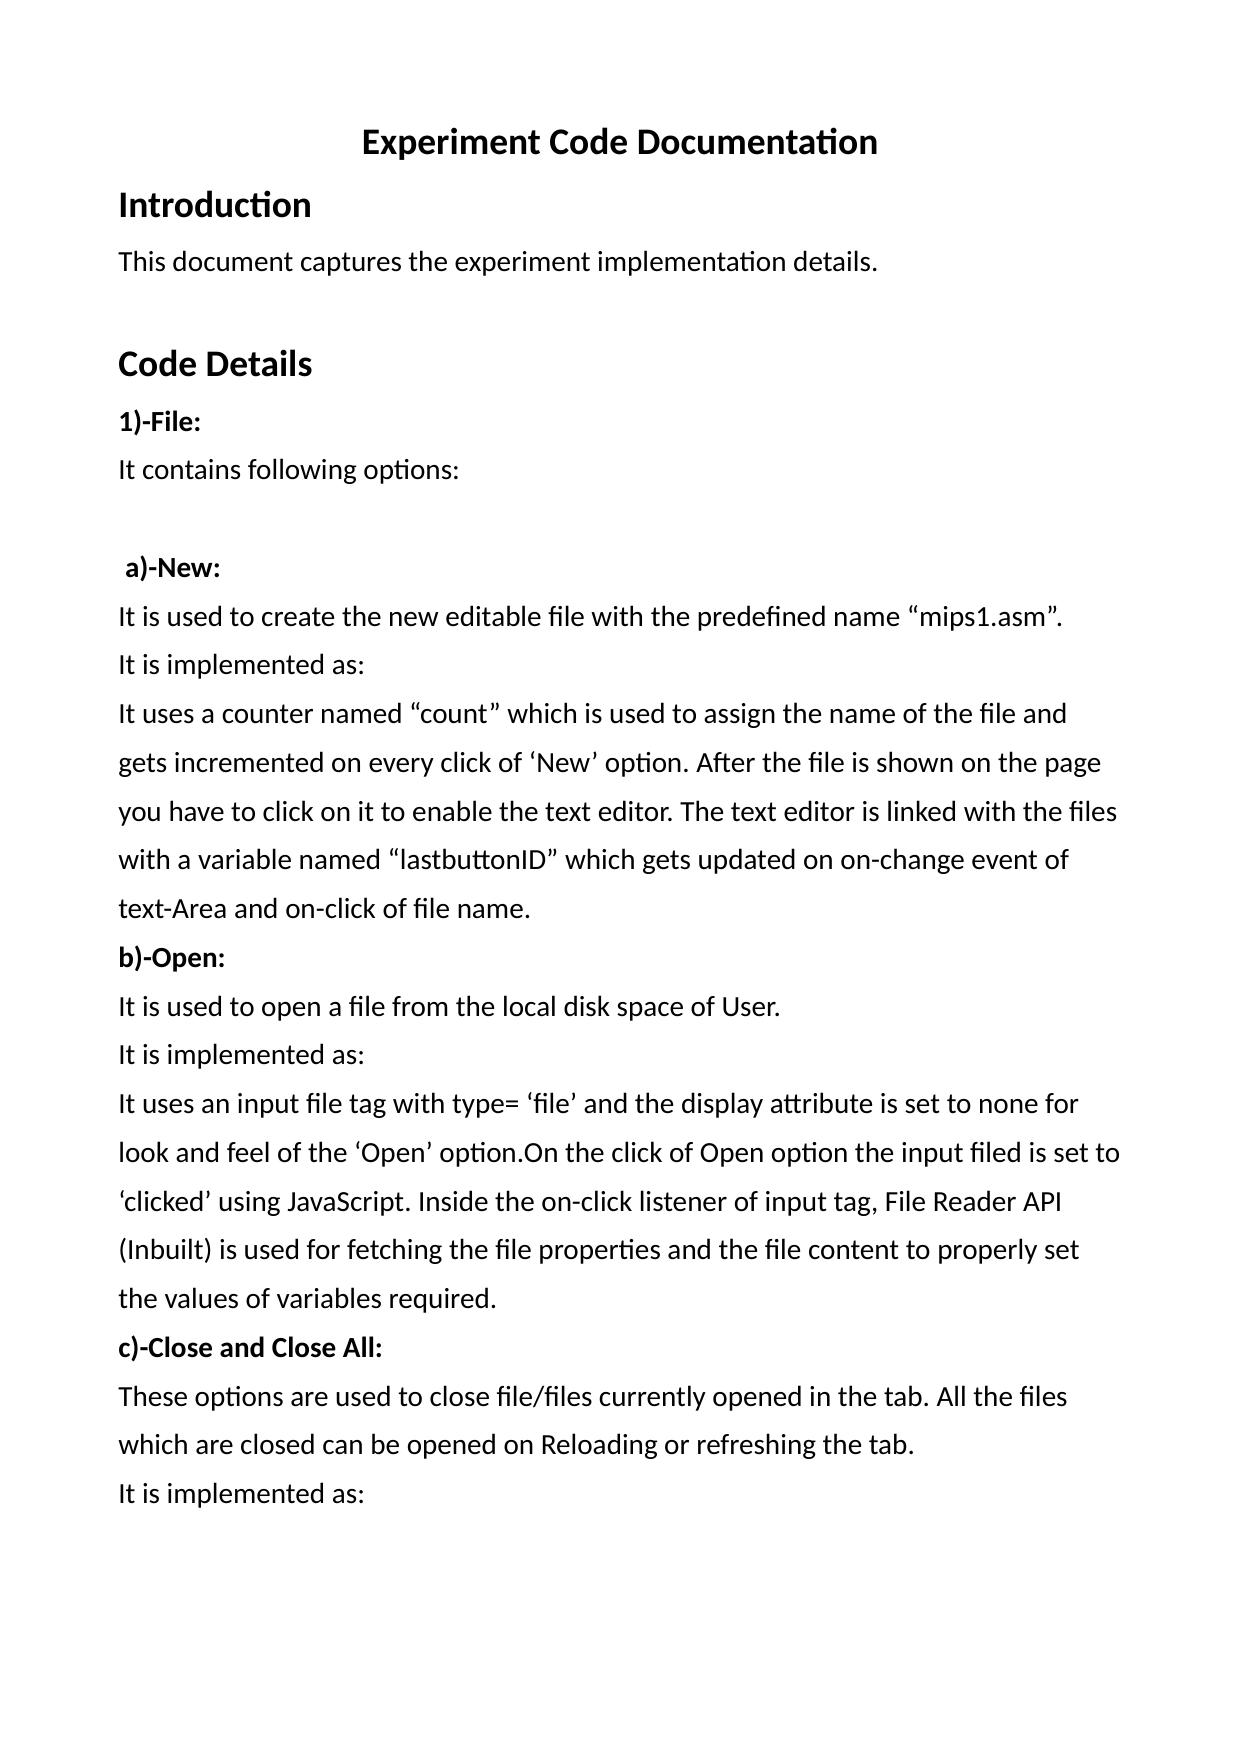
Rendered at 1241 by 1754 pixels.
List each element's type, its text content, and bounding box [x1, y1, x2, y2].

text 1)-File: [118, 403, 1122, 438]
text It is used to create the new editable file with the predefined name “mips1.asm”. [118, 598, 1122, 633]
text It uses a counter named “count” which is used to assign the name of the file and gets incremented on every click of ‘New’ option. After the file is shown on the page you have to click on it to enable the text editor. The text editor is linked with the files with a variable named “lastbuttonID” which gets updated on on-change event of text-Area and on-click of file name. [118, 695, 1122, 926]
text b)-Open: [118, 939, 1122, 974]
text These options are used to close file/files currently opened in the tab. All the files which are closed can be opened on Reloading or refreshing the tab. [118, 1378, 1122, 1462]
text Experiment Code Documentation [118, 118, 1122, 164]
text It contains following options: [118, 451, 1122, 487]
text c)-Close and Close All: [118, 1329, 1122, 1364]
text Introduction [118, 181, 1122, 227]
text a)-New: [118, 549, 1122, 584]
text It uses an input file tag with type= ‘file’ and the display attribute is set to none for look and feel of the ‘Open’ option.On the click of Open option the input filed is set to ‘clicked’ using JavaScript. Inside the on-click listener of input tag, File Reader API (Inbuilt) is used for fetching the file properties and the file content to properly set the values of variables required. [118, 1085, 1122, 1316]
text This document captures the experiment implementation details. [118, 243, 1122, 279]
text Code Details [118, 340, 1122, 386]
text It is used to open a file from the local disk space of User. [118, 988, 1122, 1023]
text It is implemented as: [118, 1475, 1122, 1511]
text It is implemented as: [118, 646, 1122, 682]
text It is implemented as: [118, 1036, 1122, 1072]
